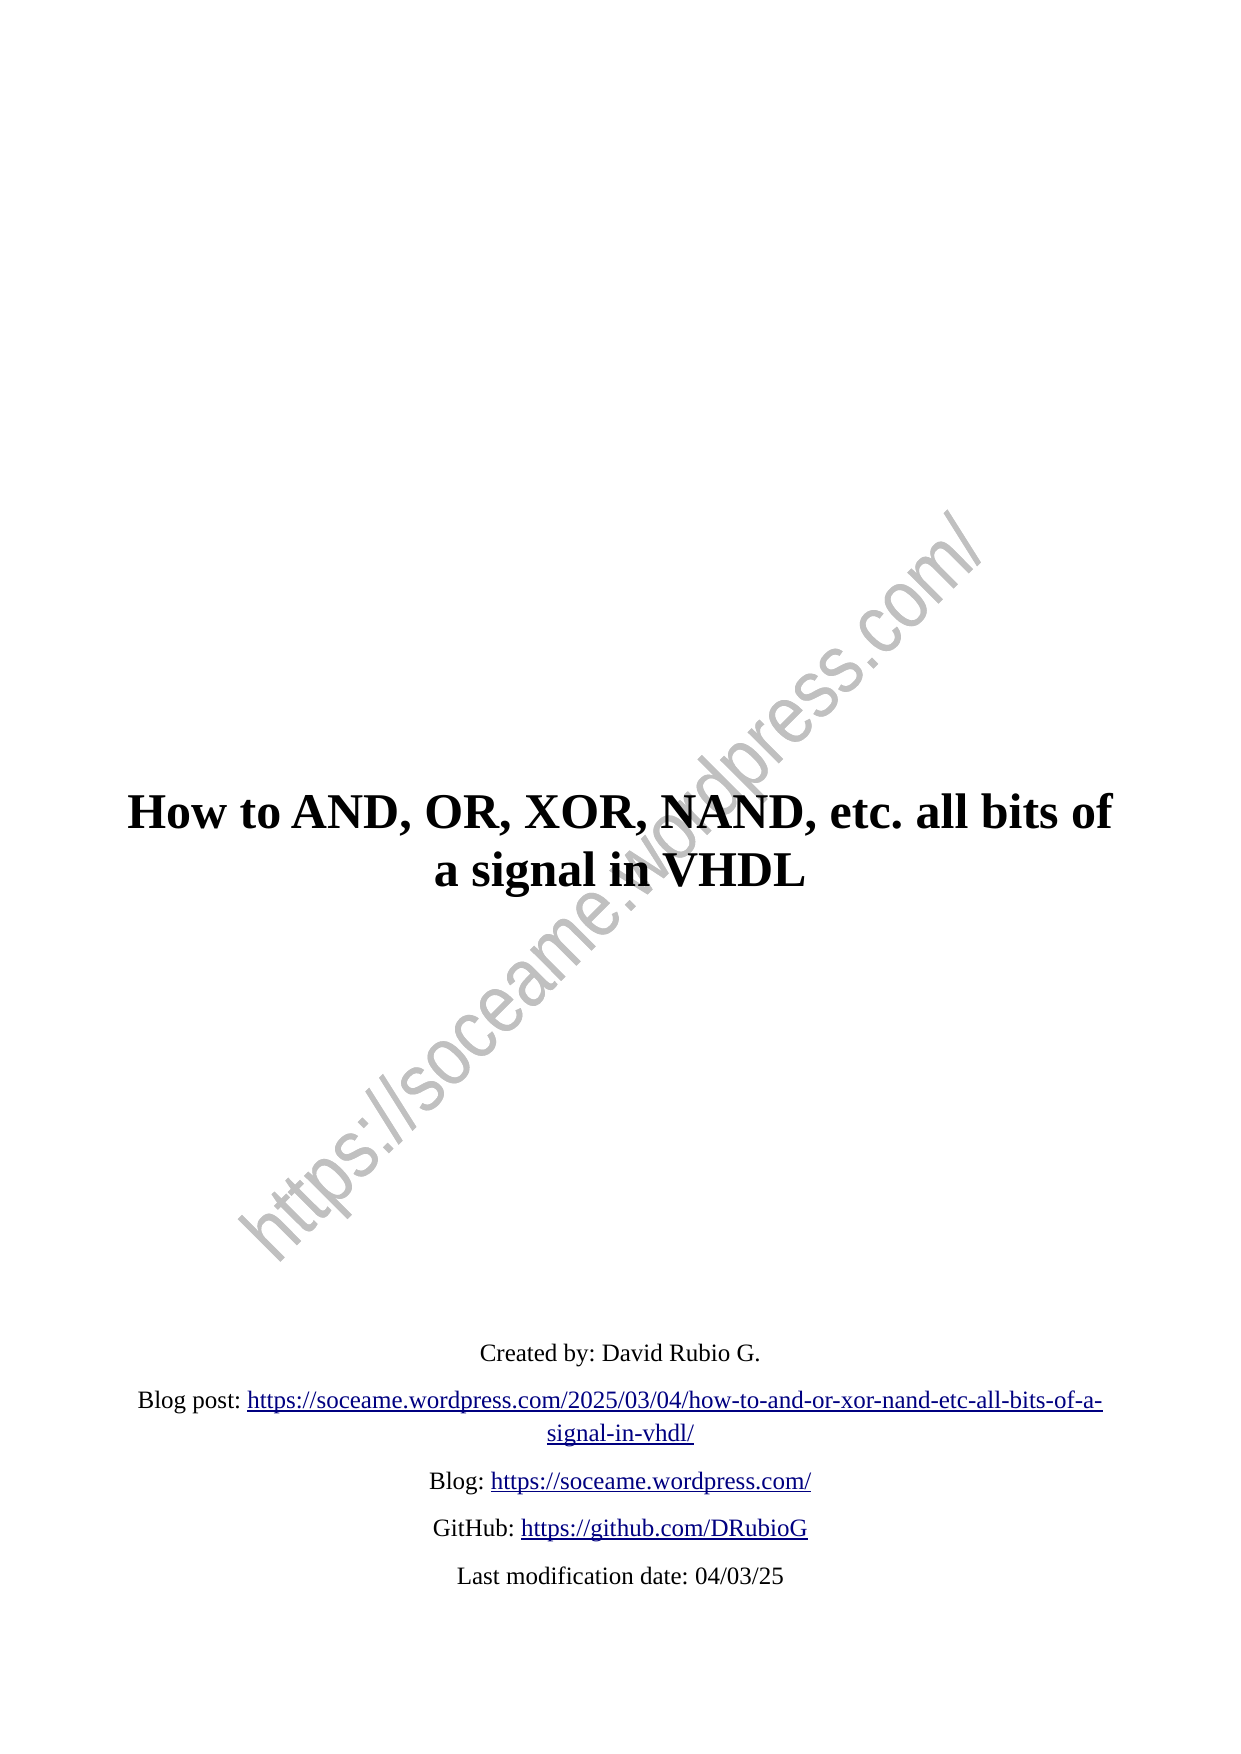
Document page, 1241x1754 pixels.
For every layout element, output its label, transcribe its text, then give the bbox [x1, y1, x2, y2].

text Blog: https://soceame.wordpress.com/ [118, 1466, 1122, 1495]
text Created by: David Rubio G. [118, 1338, 1122, 1366]
text Last modification date: 04/03/25 [118, 1561, 1122, 1590]
text GitHub: https://github.com/DRubioG [118, 1513, 1122, 1542]
subtitle How to AND, OR, XOR, NAND, etc. all bits of a signal in VHDL [118, 782, 1122, 897]
text Blog post: https://soceame.wordpress.com/2025/03/04/how-to-and-or-xor-nand-etc-all-bits-of-a-signal-in-vhdl/ [118, 1385, 1122, 1447]
